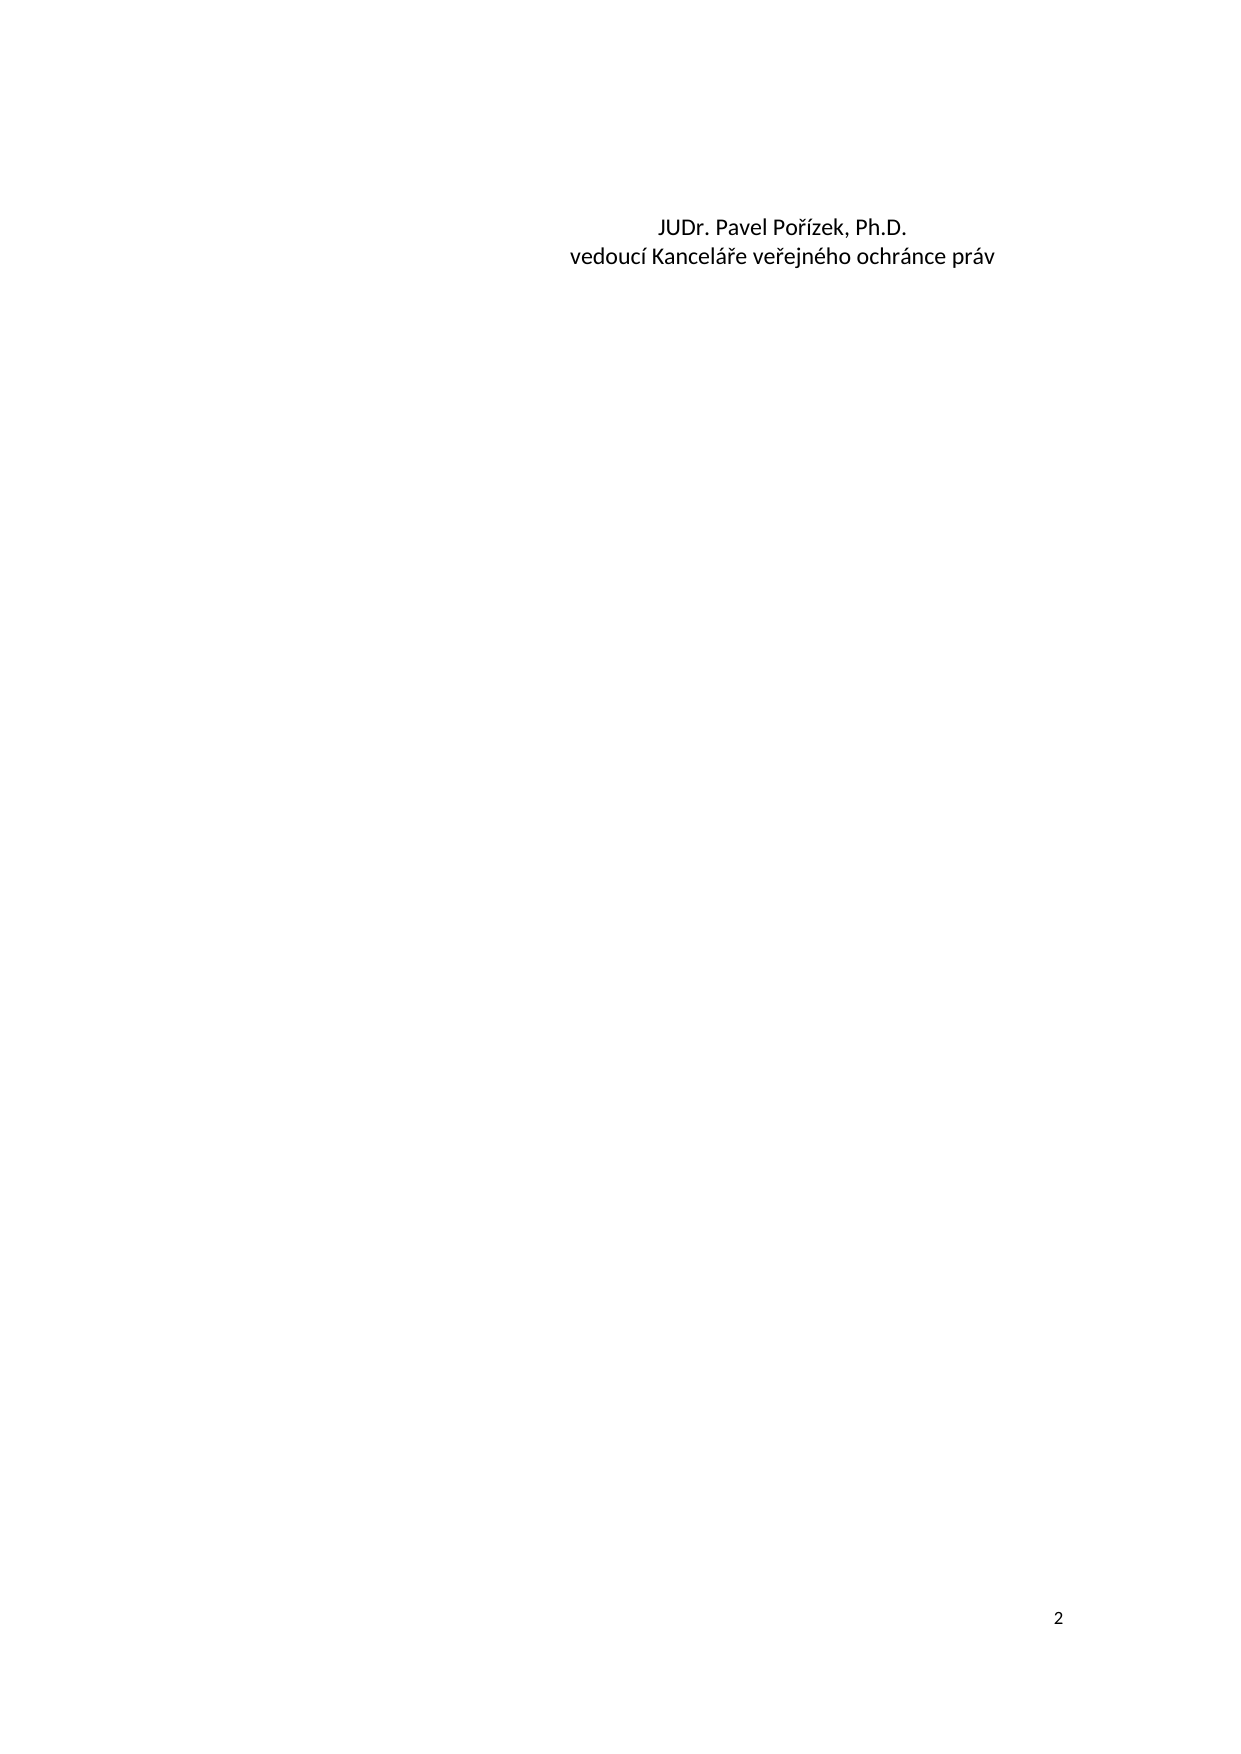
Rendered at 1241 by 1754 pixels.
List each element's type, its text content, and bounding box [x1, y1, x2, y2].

text JUDr. Pavel Pořízek, Ph.D. [502, 212, 1063, 241]
text vedoucí Kanceláře veřejného ochránce práv [502, 241, 1063, 270]
